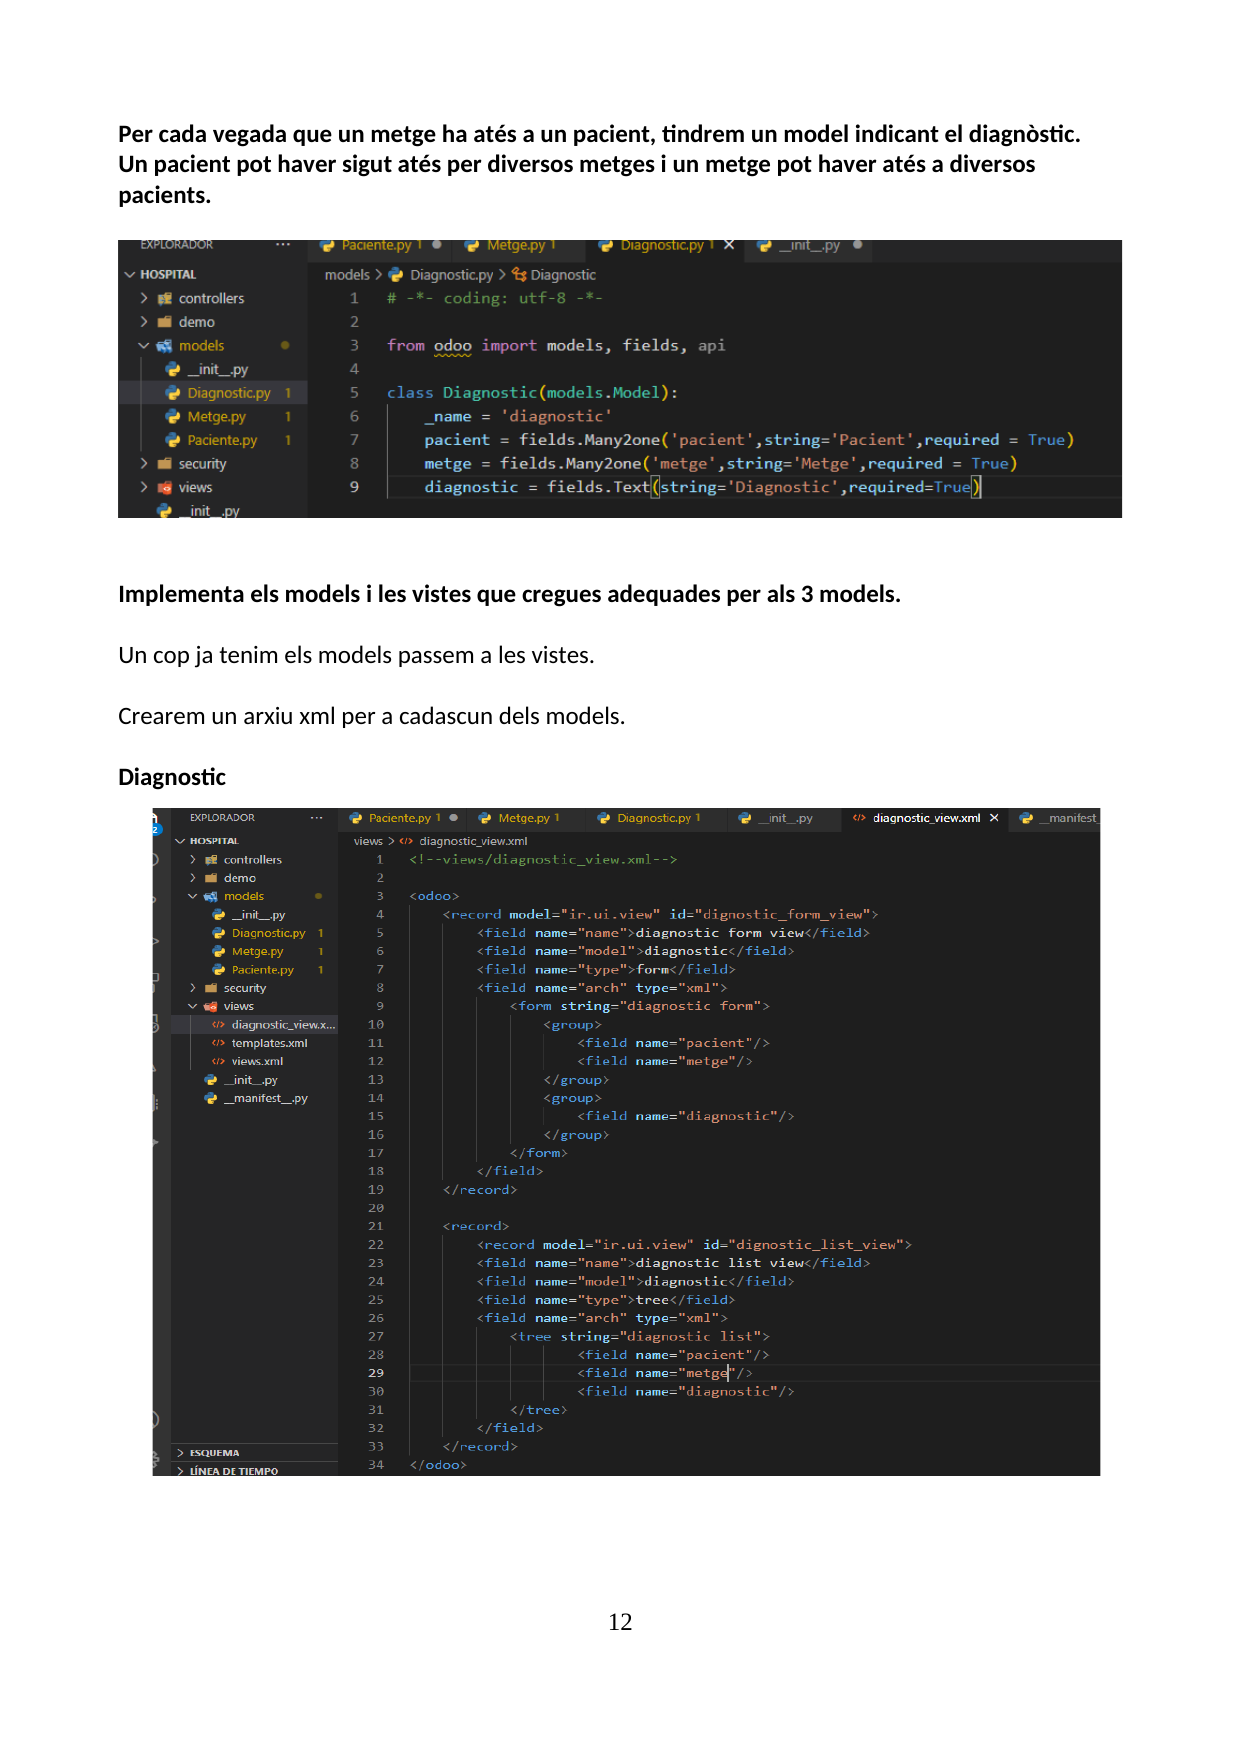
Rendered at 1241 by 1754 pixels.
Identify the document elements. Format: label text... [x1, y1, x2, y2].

text Un cop ja tenim els models passem a les vistes. [118, 639, 1122, 670]
picture [152, 808, 1101, 1476]
text Implementa els models i les vistes que cregues adequades per als 3 models. [118, 578, 1122, 609]
picture [118, 240, 1123, 518]
text Diagnostic [118, 761, 1122, 792]
text Per cada vegada que un metge ha atés a un pacient, tindrem un model indicant el diagnòstic. [118, 118, 1122, 149]
text Crearem un arxiu xml per a cadascun dels models. [118, 700, 1122, 731]
text Un pacient pot haver sigut atés per diversos metges i un metge pot haver atés a diversos pacients. [118, 149, 1122, 210]
